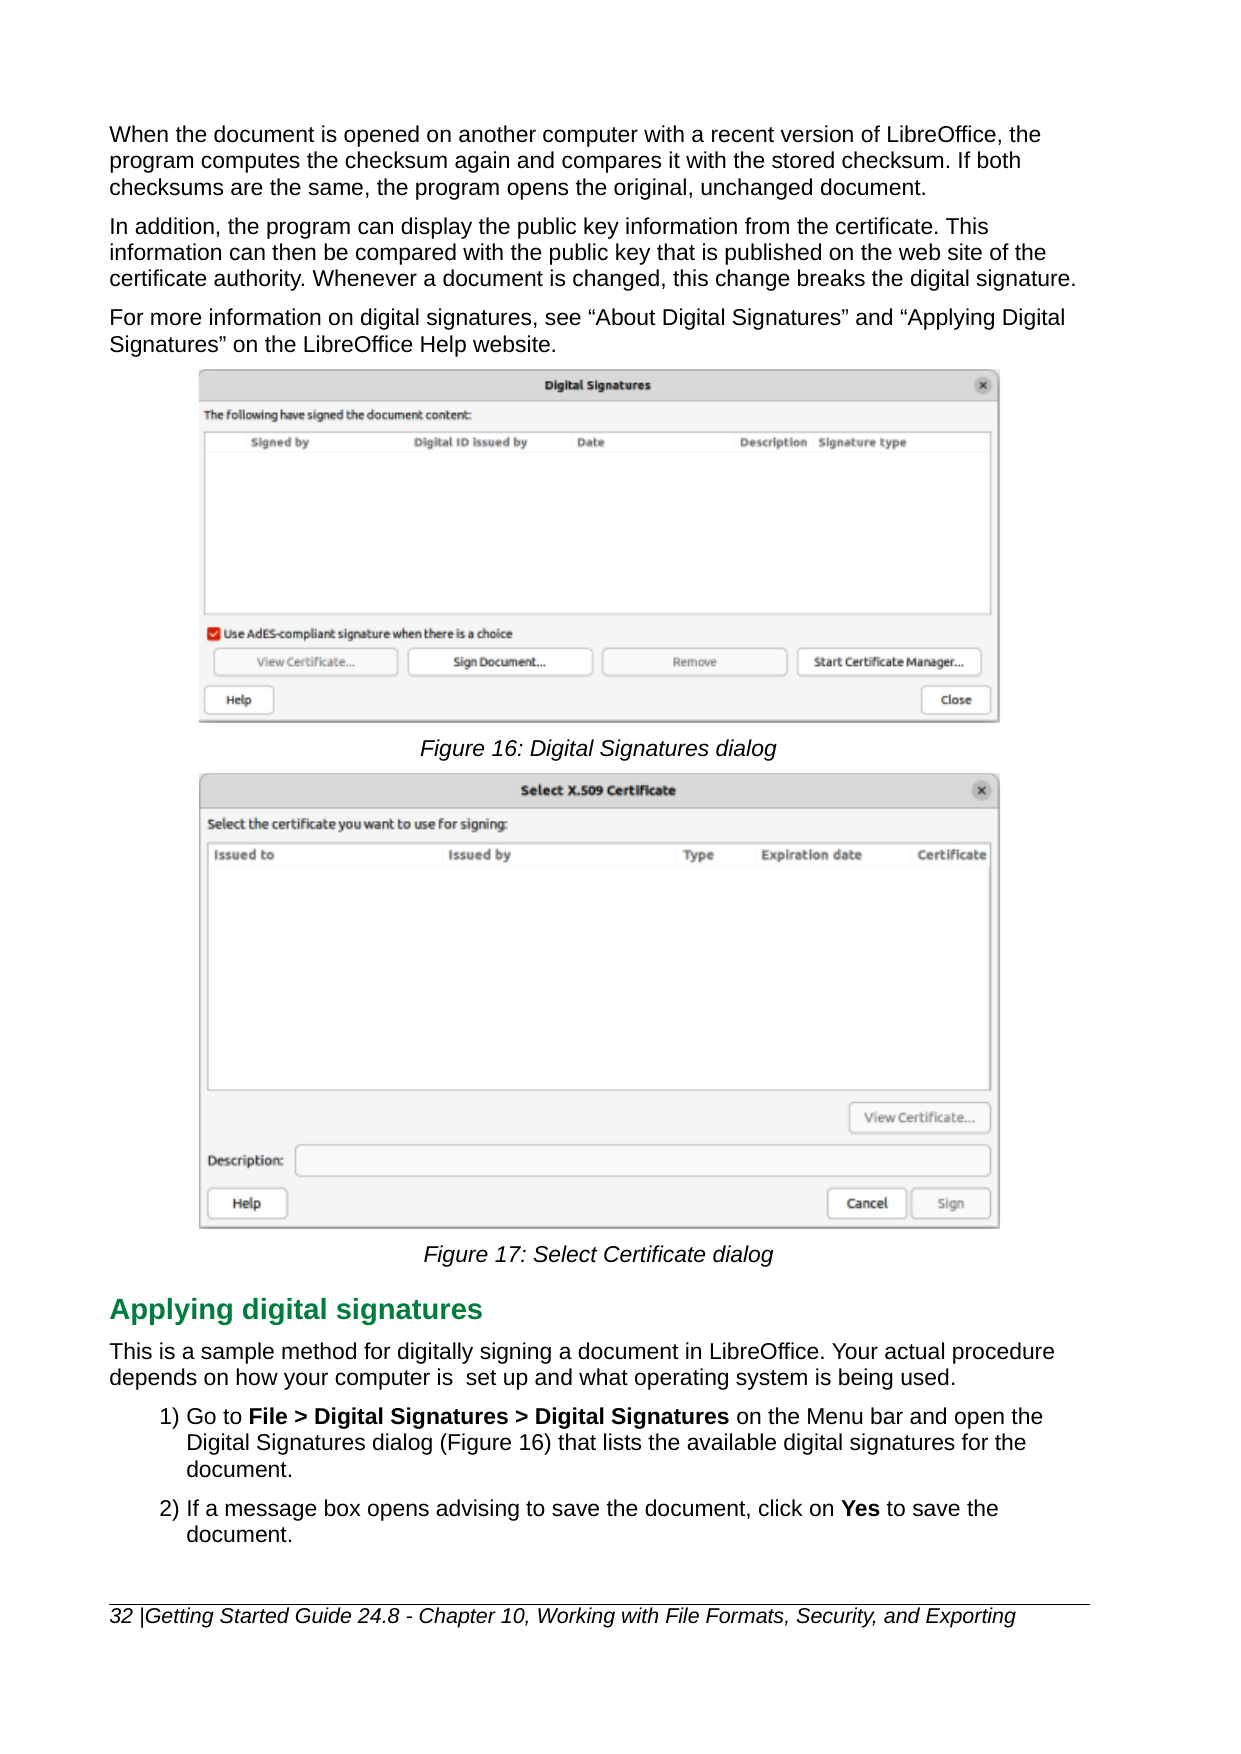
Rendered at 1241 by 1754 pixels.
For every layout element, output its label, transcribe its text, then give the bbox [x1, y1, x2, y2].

subtitle Applying digital signatures [109, 1292, 1090, 1325]
list This is a sample method for digitally signing a document in LibreOffice. Your actual procedure depends on how your computer is set up and what operating system is being used. [109, 1338, 1090, 1391]
picture [198, 773, 1001, 1229]
text In addition, the program can display the public key information from the certificate. This information can then be compared with the public key that is published on the web site of the certificate authority. Whenever a document is changed, this change breaks the digital signature. [109, 213, 1090, 292]
text For more information on digital signatures, see “About Digital Signatures” and “Applying Digital Signatures” on the LibreOffice Help website. [109, 304, 1090, 357]
picture [198, 369, 1001, 723]
list Go to File > Digital Signatures > Digital Signatures on the Menu bar and open the Digital Signatures dialog (Figure 16) that lists the available digital signatures for the document. [186, 1403, 1090, 1482]
text Figure 16: Digital Signatures dialog [199, 735, 1000, 761]
text When the document is opened on another computer with a recent version of LibreOffice, the program computes the checksum again and compares it with the stored checksum. If both checksums are the same, the program opens the original, unchanged document. [109, 121, 1090, 200]
list If a message box opens advising to save the document, click on Yes to save the document. [186, 1494, 1090, 1547]
text Figure 17: Select Certificate dialog [199, 1241, 1000, 1267]
